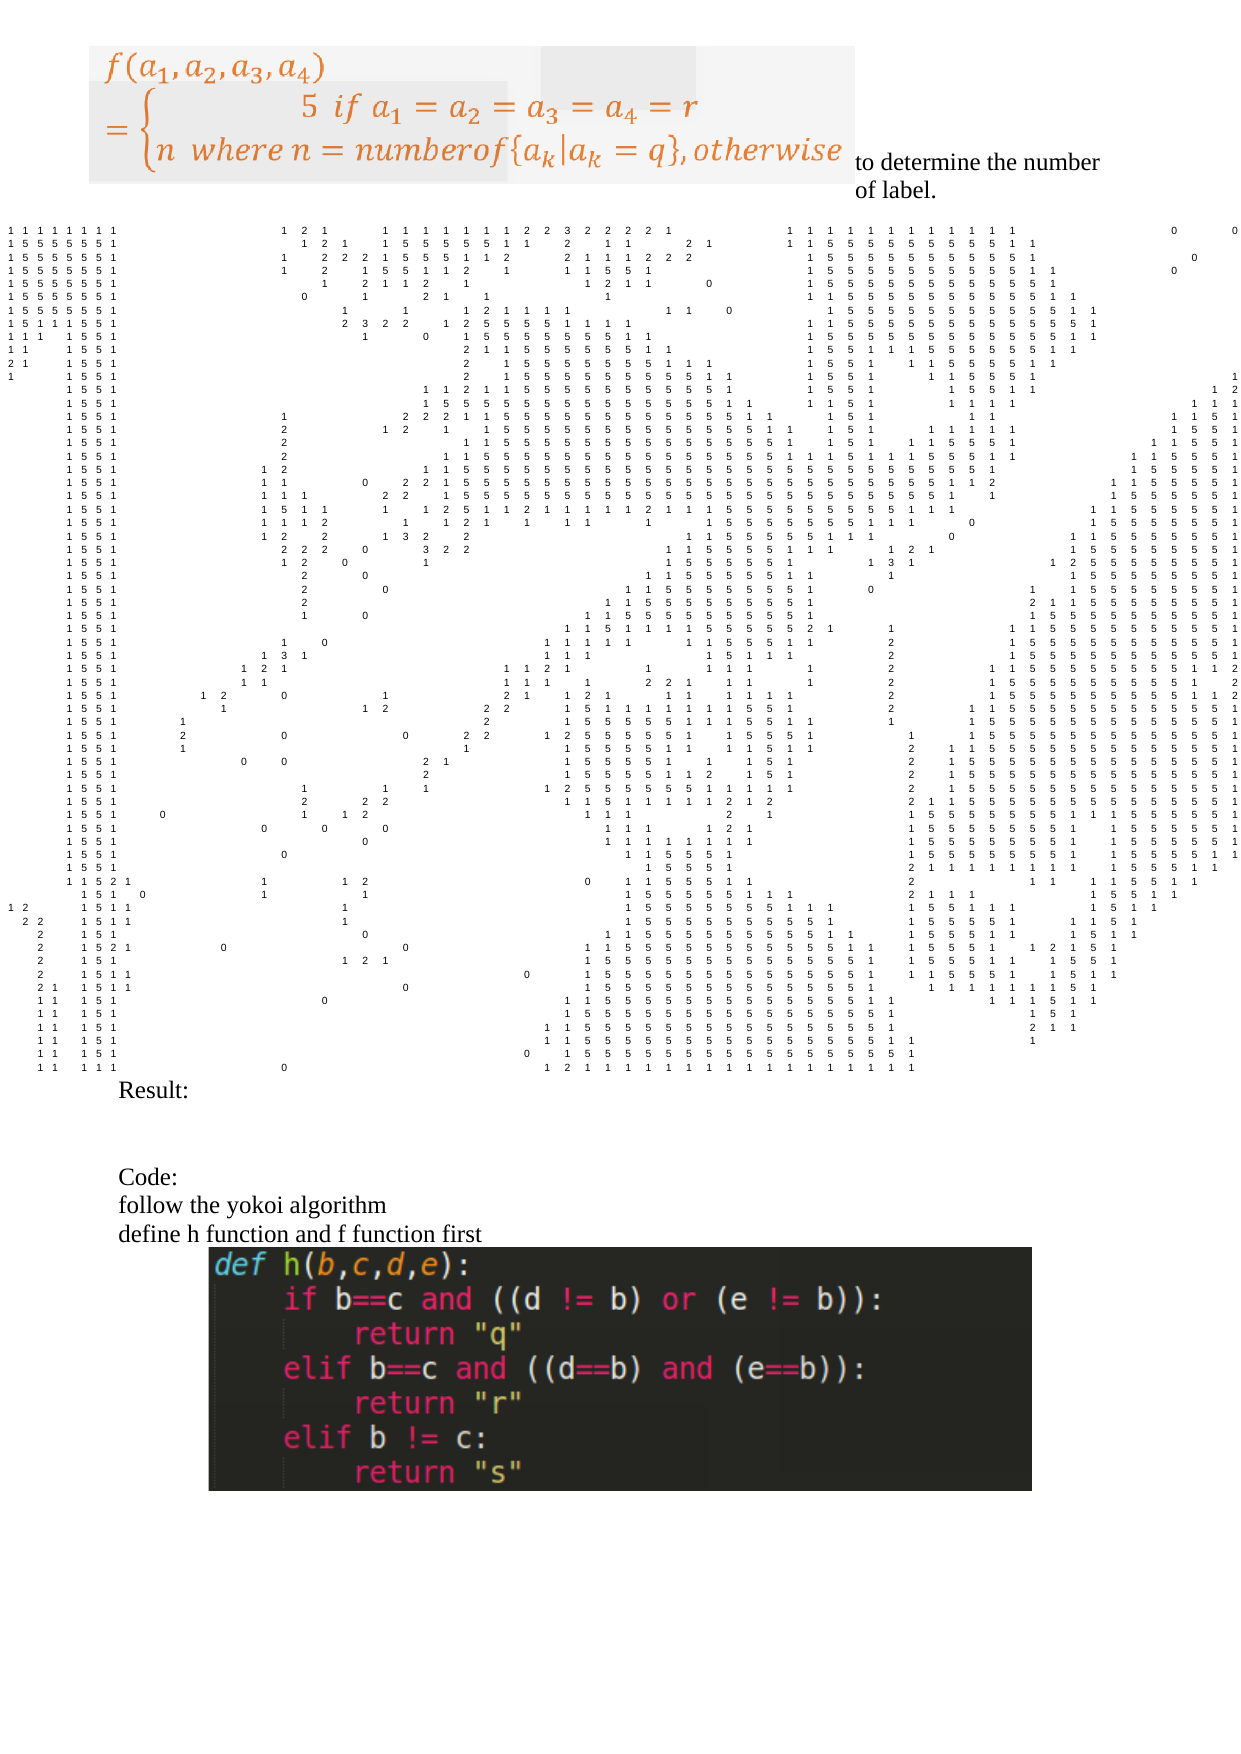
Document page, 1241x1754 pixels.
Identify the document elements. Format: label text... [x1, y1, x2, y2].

text Code: [118, 1162, 1122, 1190]
picture [88, 46, 855, 184]
text Result: [118, 204, 1122, 1104]
text define h function and f function first [118, 1219, 1122, 1248]
text to determine the number of label. [118, 147, 1122, 204]
picture [208, 1247, 1032, 1491]
text follow the yokoi algorithm [118, 1190, 1122, 1219]
